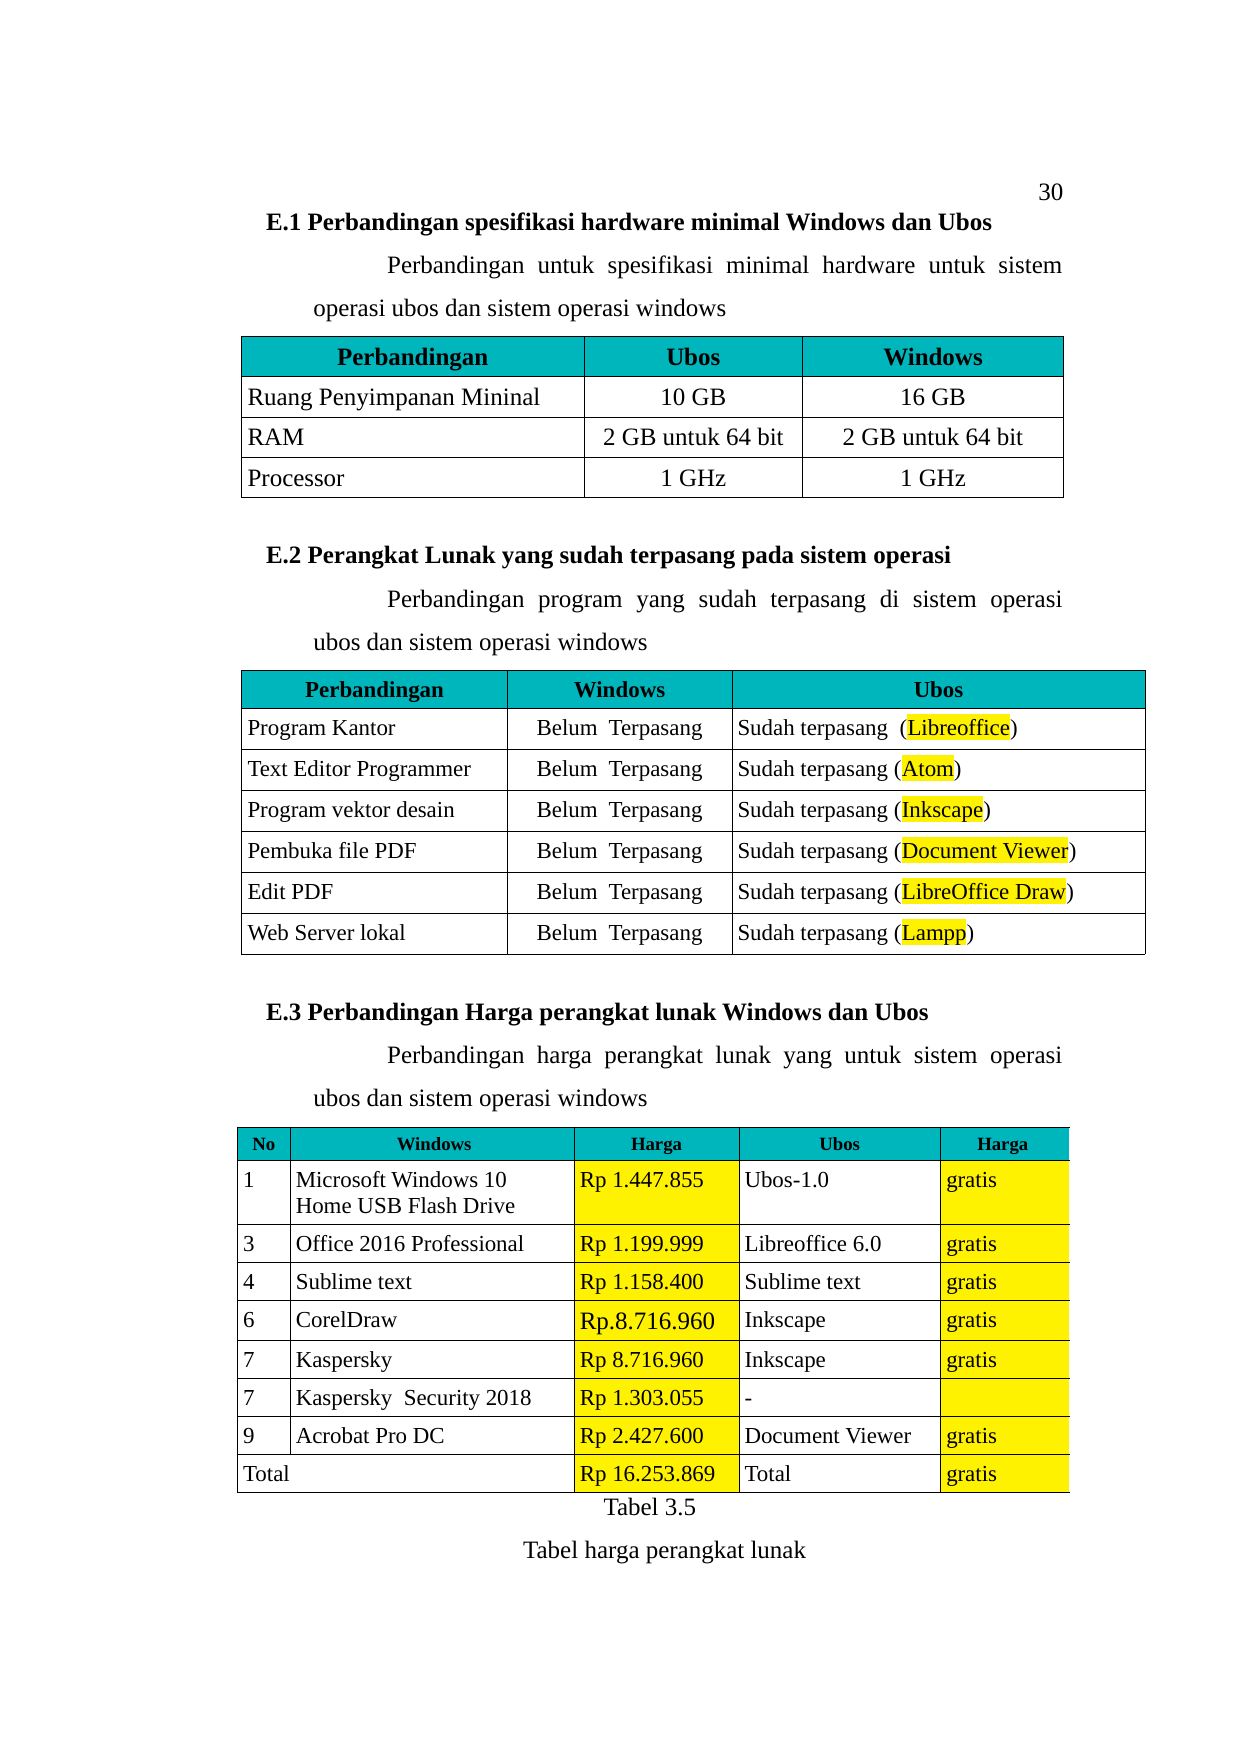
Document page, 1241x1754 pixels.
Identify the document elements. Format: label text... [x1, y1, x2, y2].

table_cell Total [238, 1455, 574, 1492]
table_cell Rp 16.253.869 [575, 1455, 739, 1492]
table_cell Sublime text [740, 1263, 940, 1300]
table_cell Rp 1.303.055 [575, 1379, 739, 1416]
table_cell Kaspersky [291, 1341, 574, 1378]
table_cell gratis [941, 1417, 1069, 1454]
table_cell Pembuka file PDF [242, 832, 507, 872]
table_cell Rp 1.447.855 [575, 1161, 739, 1224]
table_header Ubos [740, 1128, 940, 1160]
table_cell Sublime text [291, 1263, 574, 1300]
table_cell gratis [941, 1455, 1069, 1492]
table_cell Edit PDF [242, 873, 507, 913]
table_header No [238, 1128, 290, 1160]
table_cell Belum Terpasang [508, 709, 732, 749]
table_cell Program Kantor [242, 709, 507, 749]
table_cell Sudah terpasang (Libreoffice) [733, 709, 1145, 749]
table_cell Libreoffice 6.0 [740, 1225, 940, 1262]
table_cell [941, 1379, 1069, 1416]
table_cell 3 [238, 1225, 290, 1262]
table_cell gratis [941, 1263, 1069, 1300]
table_header Windows [508, 671, 732, 708]
table_cell Text Editor Programmer [242, 750, 507, 790]
table_cell Belum Terpasang [508, 750, 732, 790]
table_cell Rp 1.199.999 [575, 1225, 739, 1262]
table_cell Ruang Penyimpanan Mininal [242, 377, 584, 417]
table_cell RAM [242, 418, 584, 457]
table_cell gratis [941, 1161, 1069, 1224]
table_cell Microsoft Windows 10 Home USB Flash Drive [291, 1161, 574, 1224]
table_cell Sudah terpasang (Atom) [733, 750, 1145, 790]
table_cell gratis [941, 1225, 1069, 1262]
table_cell Rp.8.716.960 [575, 1301, 739, 1340]
table_cell CorelDraw [291, 1301, 574, 1340]
table_cell 1 GHz [585, 458, 802, 497]
table_cell Rp 8.716.960 [575, 1341, 739, 1378]
text Perbandingan program yang sudah terpasang di sistem operasi ubos dan sistem operasi windows [313, 584, 1063, 656]
table_cell Sudah terpasang (Lampp) [733, 914, 1145, 954]
table_cell Document Viewer [740, 1417, 940, 1454]
table_header Windows [291, 1128, 574, 1160]
table_cell Rp 1.158.400 [575, 1263, 739, 1300]
table_cell Office 2016 Professional [291, 1225, 574, 1262]
table_header Perbandingan [242, 671, 507, 708]
table_cell Processor [242, 458, 584, 497]
text Perbandingan harga perangkat lunak yang untuk sistem operasi ubos dan sistem operasi windows [313, 1040, 1063, 1112]
table_cell Ubos-1.0 [740, 1161, 940, 1224]
table_cell 16 GB [803, 377, 1063, 417]
table_cell Sudah terpasang (LibreOffice Draw) [733, 873, 1145, 913]
table_cell Web Server lokal [242, 914, 507, 954]
table_header Harga [941, 1128, 1069, 1160]
table_cell Inkscape [740, 1341, 940, 1378]
table_cell Belum Terpasang [508, 914, 732, 954]
table_header Windows [803, 337, 1063, 376]
table_cell 1 [238, 1161, 290, 1224]
table_cell Sudah terpasang (Document Viewer) [733, 832, 1145, 872]
table_cell Rp 2.427.600 [575, 1417, 739, 1454]
text E.3 Perbandingan Harga perangkat lunak Windows dan Ubos [266, 997, 1063, 1026]
table_cell Belum Terpasang [508, 873, 732, 913]
table_cell Belum Terpasang [508, 791, 732, 831]
table_cell Inkscape [740, 1301, 940, 1340]
table_cell 9 [238, 1417, 290, 1454]
table_cell gratis [941, 1341, 1069, 1378]
text Tabel 3.5 [236, 1492, 1063, 1521]
table_cell Kaspersky Security 2018 [291, 1379, 574, 1416]
table_cell Program vektor desain [242, 791, 507, 831]
table_cell 2 GB untuk 64 bit [585, 418, 802, 457]
table_cell 6 [238, 1301, 290, 1340]
table_cell 7 [238, 1379, 290, 1416]
table_cell 10 GB [585, 377, 802, 417]
text E.1 Perbandingan spesifikasi hardware minimal Windows dan Ubos [266, 207, 1063, 235]
table_cell 7 [238, 1341, 290, 1378]
table_header Ubos [733, 671, 1145, 708]
table_cell Acrobat Pro DC [291, 1417, 574, 1454]
table_cell Belum Terpasang [508, 832, 732, 872]
table_cell 2 GB untuk 64 bit [803, 418, 1063, 457]
table_header Harga [575, 1128, 739, 1160]
text Tabel harga perangkat lunak [266, 1535, 1063, 1564]
table_cell 4 [238, 1263, 290, 1300]
text E.2 Perangkat Lunak yang sudah terpasang pada sistem operasi [266, 541, 1063, 569]
table_cell Total [740, 1455, 940, 1492]
text Perbandingan untuk spesifikasi minimal hardware untuk sistem operasi ubos dan sistem operasi windows [313, 250, 1063, 322]
table_cell 1 GHz [803, 458, 1063, 497]
table_header Perbandingan [242, 337, 584, 376]
table_header Ubos [585, 337, 802, 376]
table_cell - [740, 1379, 940, 1416]
table_cell Sudah terpasang (Inkscape) [733, 791, 1145, 831]
table_cell gratis [941, 1301, 1069, 1340]
